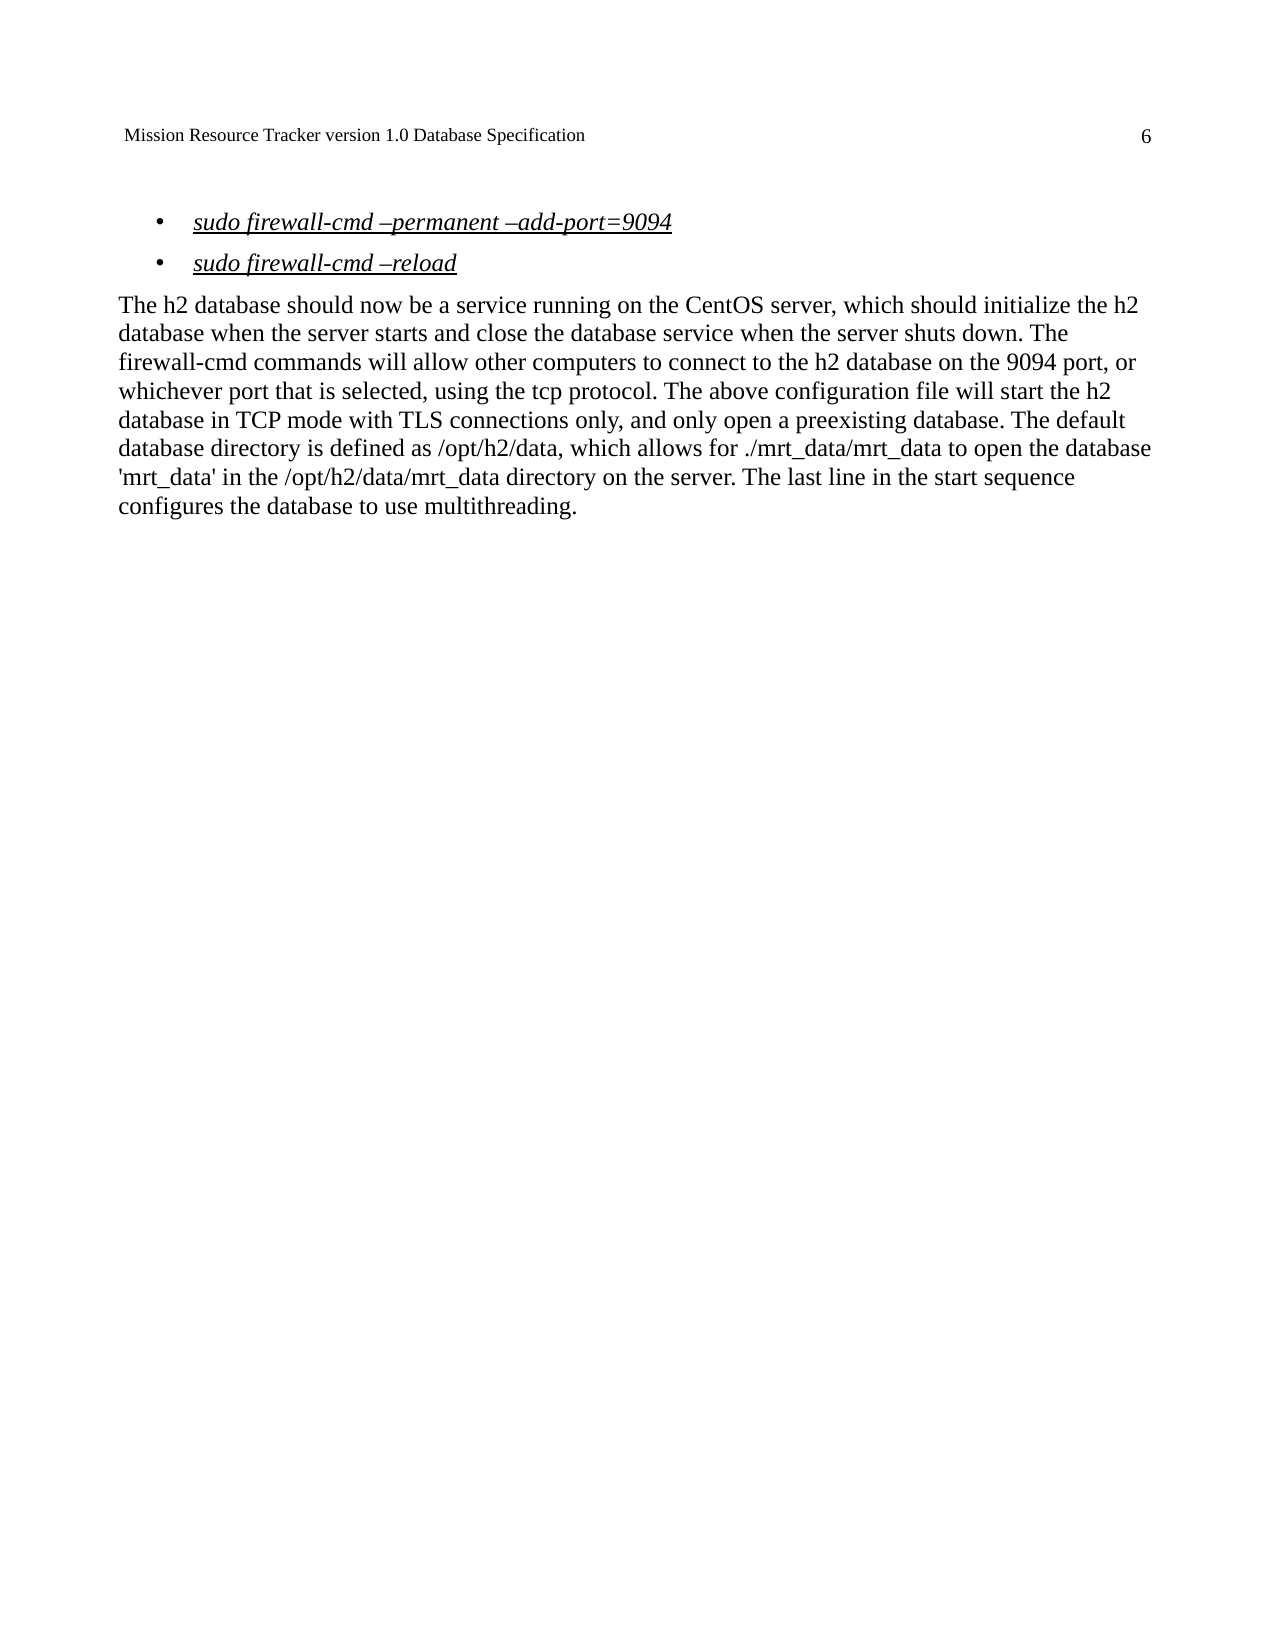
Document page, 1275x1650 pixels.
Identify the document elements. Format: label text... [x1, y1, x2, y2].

list sudo firewall-cmd –reload [156, 248, 1157, 277]
text The h2 database should now be a service running on the CentOS server, which should initialize the h2 database when the server starts and close the database service when the server shuts down. The firewall-cmd commands will allow other computers to connect to the h2 database on the 9094 port, or whichever port that is selected, using the tcp protocol. The above configuration file will start the h2 database in TCP mode with TLS connections only, and only open a preexisting database. The default database directory is defined as /opt/h2/data, which allows for ./mrt_data/mrt_data to open the database 'mrt_data' in the /opt/h2/data/mrt_data directory on the server. The last line in the start sequence configures the database to use multithreading. [118, 290, 1157, 520]
list sudo firewall-cmd –permanent –add-port=9094 [156, 207, 1157, 236]
